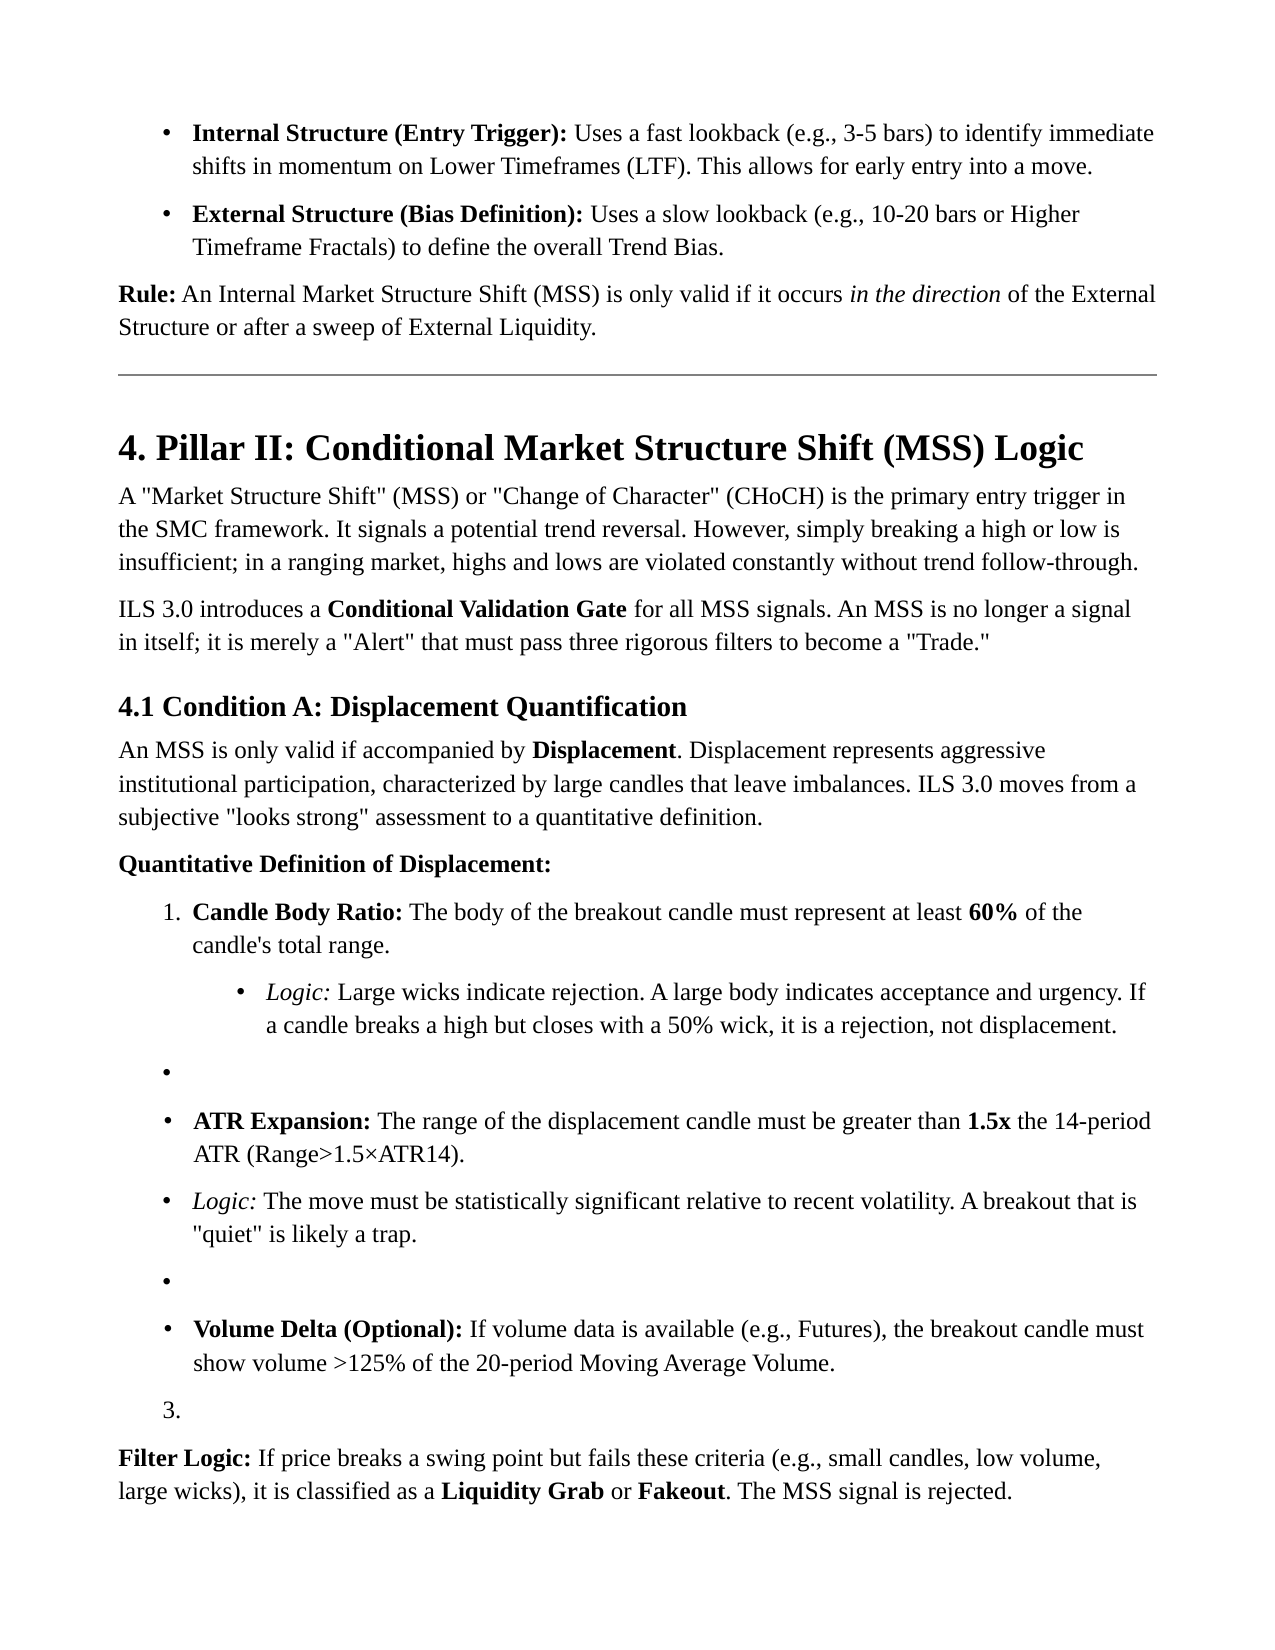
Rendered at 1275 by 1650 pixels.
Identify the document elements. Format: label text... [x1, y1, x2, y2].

text Quantitative Definition of Displacement: [118, 849, 1157, 878]
text ILS 3.0 introduces a Conditional Validation Gate for all MSS signals. An MSS is no longer a signal in itself; it is merely a "Alert" that must pass three rigorous filters to become a "Trade." [118, 594, 1157, 656]
text A "Market Structure Shift" (MSS) or "Change of Character" (CHoCH) is the primary entry trigger in the SMC framework. It signals a potential trend reversal. However, simply breaking a high or low is insufficient; in a ranging market, highs and lows are violated constantly without trend follow-through. [118, 481, 1157, 576]
list Volume Delta (Optional): If volume data is available (e.g., Futures), the breakout candle must show volume >125% of the 20-period Moving Average Volume. [164, 1314, 1157, 1376]
list Internal Structure (Entry Trigger): Uses a fast lookback (e.g., 3-5 bars) to identify immediate shifts in momentum on Lower Timeframes (LTF). This allows for early entry into a move. [162, 118, 1157, 180]
text An MSS is only valid if accompanied by Displacement. Displacement represents aggressive institutional participation, characterized by large candles that leave imbalances. ILS 3.0 moves from a subjective "looks strong" assessment to a quantitative definition. [118, 736, 1157, 830]
list External Structure (Bias Definition): Uses a slow lookback (e.g., 10-20 bars or Higher Timeframe Fractals) to define the overall Trend Bias. [162, 199, 1157, 261]
list Logic: Large wicks indicate rejection. A large body indicates acceptance and urgency. If a candle breaks a high but closes with a 50% wick, it is a rejection, not displacement. [236, 977, 1157, 1039]
subtitle 4. Pillar II: Conditional Market Structure Shift (MSS) Logic [118, 425, 1157, 468]
list Candle Body Ratio: The body of the breakout candle must represent at least 60% of the candle's total range. [162, 897, 1157, 959]
subtitle 4.1 Condition A: Displacement Quantification [118, 689, 1157, 723]
list Logic: The move must be statistically significant relative to recent volatility. A breakout that is "quiet" is likely a trap. [162, 1186, 1157, 1248]
text Filter Logic: If price breaks a swing point but fails these criteria (e.g., small candles, low volume, large wicks), it is classified as a Liquidity Grab or Fakeout. The MSS signal is rejected. [118, 1443, 1157, 1504]
text Rule: An Internal Market Structure Shift (MSS) is only valid if it occurs in the direction of the External Structure or after a sweep of External Liquidity. [118, 279, 1157, 341]
list ATR Expansion: The range of the displacement candle must be greater than 1.5x the 14-period ATR (Range>1.5×ATR14​). [164, 1106, 1157, 1167]
